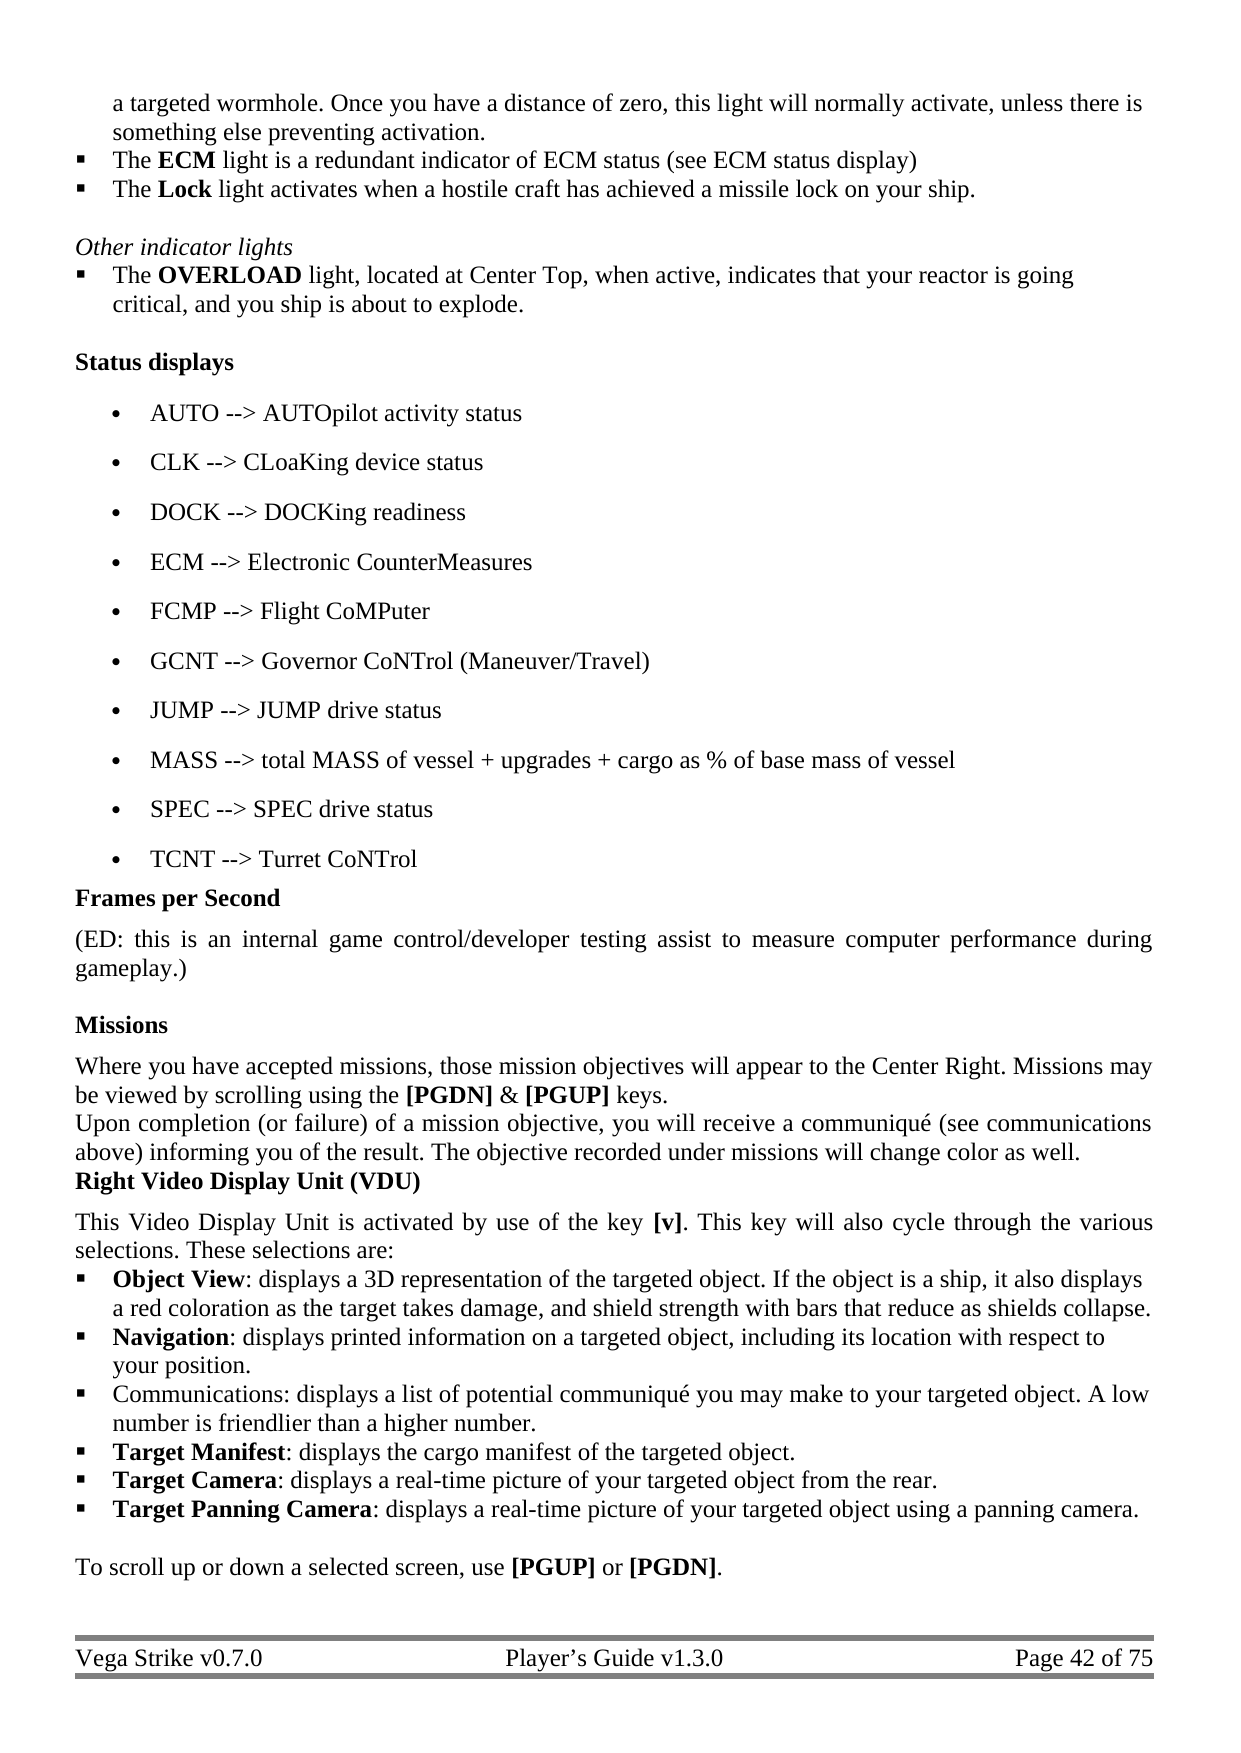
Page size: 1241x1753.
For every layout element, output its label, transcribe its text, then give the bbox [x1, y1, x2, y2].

list Target Panning Camera: displays a real-time picture of your targeted object using a panning camera. [75, 1494, 1154, 1523]
list FCMP --> Flight CoMPuter [112, 596, 1154, 625]
list Target Manifest: displays the cargo manifest of the targeted object. [75, 1437, 1154, 1466]
list a targeted wormhole. Once you have a distance of zero, this light will normally activate, unless there is something else preventing activation. [75, 88, 1154, 146]
list Communications: displays a list of potential communiqué you may make to your targeted object. A low number is friendlier than a higher number. [75, 1379, 1154, 1437]
list MASS --> total MASS of vessel + upgrades + cargo as % of base mass of vessel [112, 745, 1154, 774]
text Right Video Display Unit (VDU) [75, 1166, 1154, 1195]
list The ECM light is a redundant indicator of ECM status (see ECM status display) [75, 146, 1154, 174]
text Where you have accepted missions, those mission objectives will appear to the Center Right. Missions may be viewed by scrolling using the [PGDN] & [PGUP] keys. [75, 1051, 1154, 1108]
list AUTO --> AUTOpilot activity status [112, 398, 1154, 427]
list GCNT --> Governor CoNTrol (Maneuver/Travel) [112, 646, 1154, 674]
list Navigation: displays printed information on a targeted object, including its location with respect to your position. [75, 1322, 1154, 1379]
list SPEC --> SPEC drive status [112, 794, 1154, 823]
text Missions [75, 1010, 1154, 1039]
text Upon completion (or failure) of a mission objective, you will receive a communiqué (see communications above) informing you of the result. The objective recorded under missions will change color as well. [75, 1108, 1154, 1166]
text Status displays [75, 347, 1154, 376]
list JUMP --> JUMP drive status [112, 695, 1154, 724]
list ECM --> Electronic CounterMeasures [112, 547, 1154, 575]
list The OVERLOAD light, located at Center Top, when active, indicates that your reactor is going critical, and you ship is about to explode. [75, 261, 1154, 318]
list The Lock light activates when a hostile craft has achieved a missile lock on your ship. [75, 174, 1154, 203]
text Frames per Second [75, 883, 1154, 912]
list CLK --> CLoaKing device status [112, 447, 1154, 476]
list Object View: displays a 3D representation of the targeted object. If the object is a ship, it also displays a red coloration as the target takes damage, and shield strength with bars that reduce as shields collapse. [75, 1264, 1154, 1322]
list Target Camera: displays a real-time picture of your targeted object from the rear. [75, 1466, 1154, 1494]
text (ED: this is an internal game control/developer testing assist to measure computer performance during gameplay.) [75, 924, 1154, 982]
text To scroll up or down a selected screen, use [PGUP] or [PGDN]. [75, 1552, 1154, 1581]
list TCNT --> Turret CoNTrol [112, 844, 1154, 873]
list DOCK --> DOCKing readiness [112, 497, 1154, 526]
text This Video Display Unit is activated by use of the key [v]. This key will also cycle through the various selections. These selections are: [75, 1207, 1154, 1264]
text Other indicator lights [75, 232, 1154, 261]
